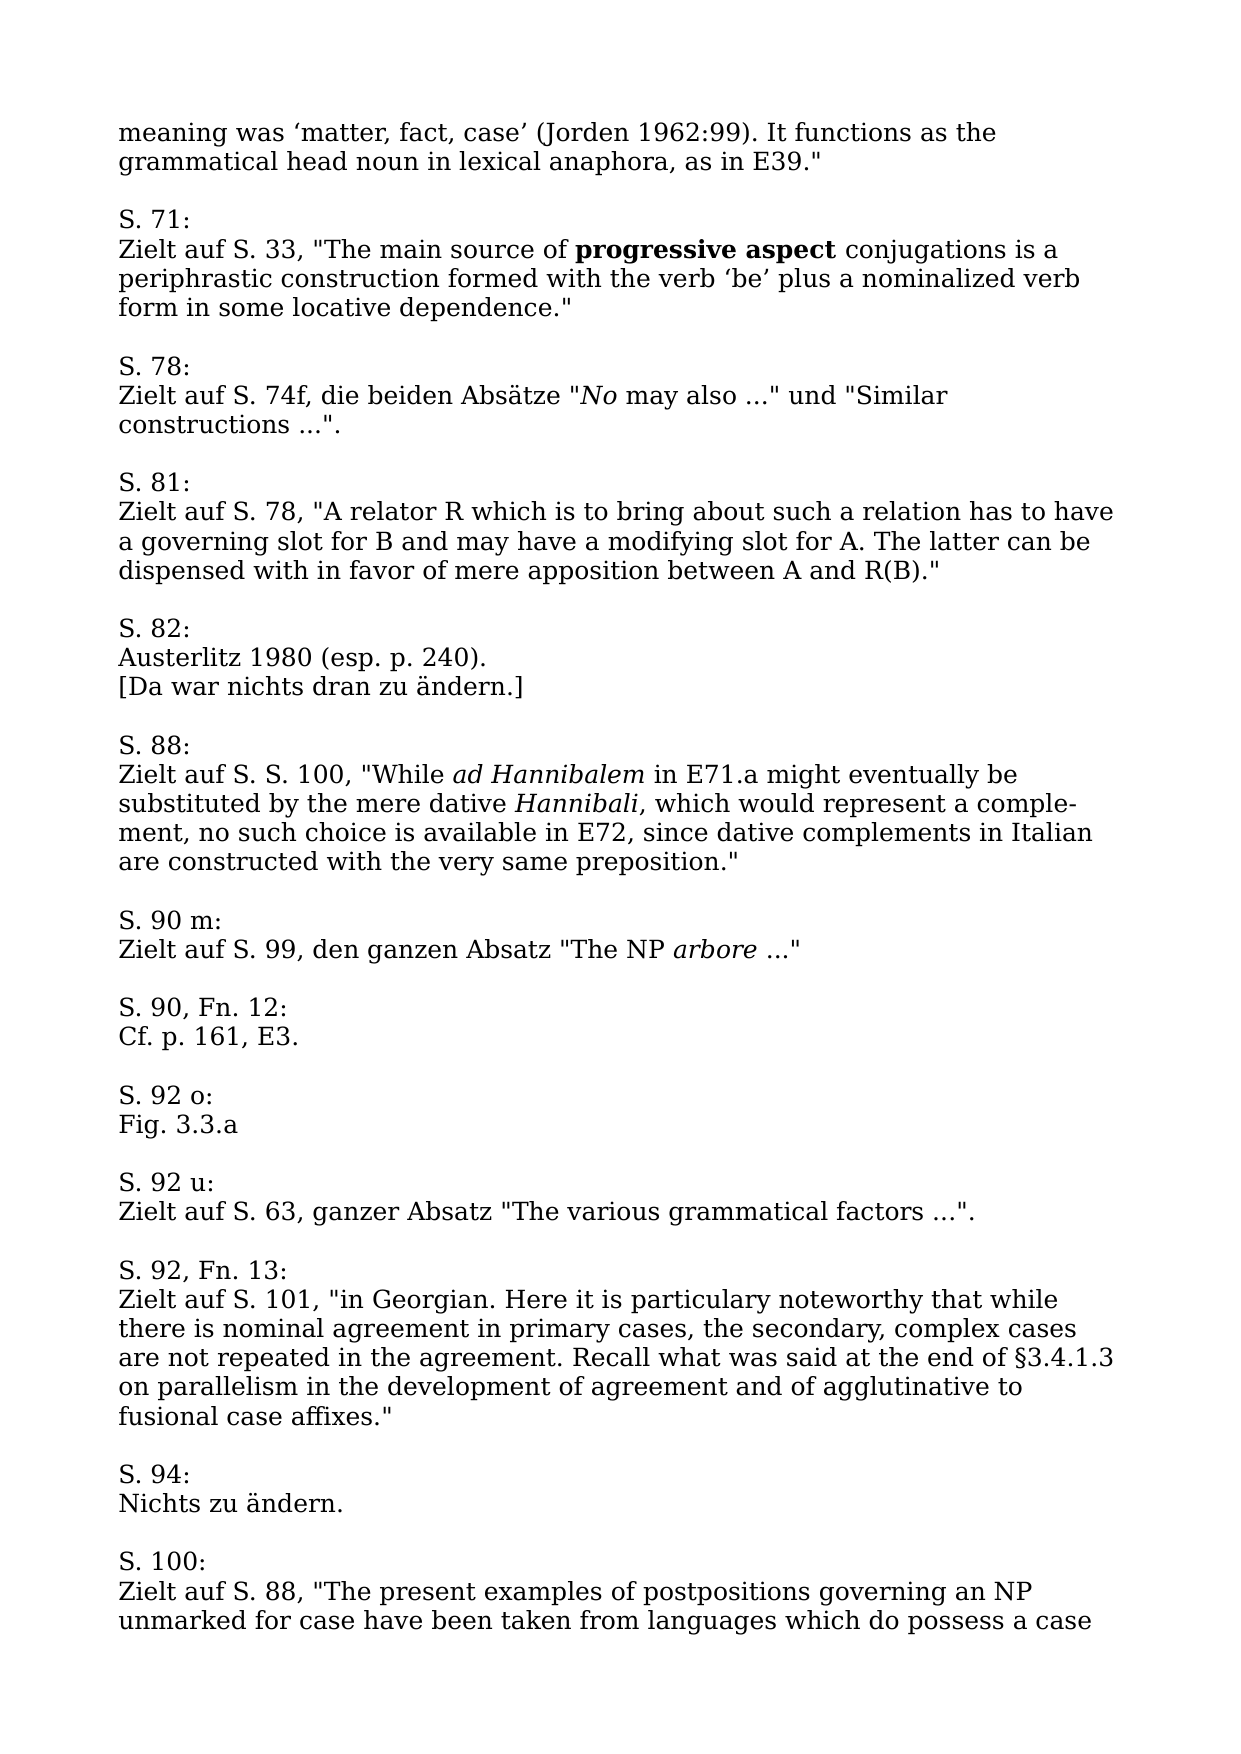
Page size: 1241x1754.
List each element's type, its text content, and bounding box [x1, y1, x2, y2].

text S. 81: [118, 468, 1122, 497]
text meaning was ‘matter, fact, case’ (Jorden 1962:99). It functions as the grammatical head noun in lexical anaphora, as in E39." [118, 118, 1122, 176]
text S. 90 m: [118, 906, 1122, 935]
text Fig. 3.3.a [118, 1110, 1122, 1139]
text Zielt auf S. 78, "A relator R which is to bring about such a relation has to have a governing slot for B and may have a modifying slot for A. The latter can be dispensed with in favor of mere apposition between A and R(B)." [118, 497, 1122, 585]
text Zielt auf S. 88, "The present examples of postpositions governing an NP unmarked for case have been taken from languages which do possess a case [118, 1577, 1122, 1635]
text S. 94: [118, 1460, 1122, 1489]
text S. 82: [118, 614, 1122, 643]
text S. 71: [118, 206, 1122, 235]
text Zielt auf S. S. 100, "While ad Hannibalem in E71.a might eventually be substituted by the mere dative Hannibali, which would represent a comple­ment, no such choice is available in E72, since dative complements in Italian are constructed with the very same preposition." [118, 760, 1122, 877]
text Zielt auf S. 33, "The main source of progressive aspect conjugations is a periphrastic construction formed with the verb ‘be’ plus a nominalized verb form in some locative dependence." [118, 235, 1122, 322]
text Zielt auf S. 101, "in Georgian. Here it is particulary noteworthy that while there is nominal agreement in primary cases, the secondary, complex cases are not repeated in the agreement. Recall what was said at the end of §3.4.1.3 on parallelism in the development of agreement and of agglutinative to fusional case affixes." [118, 1285, 1122, 1431]
text S. 92 o: [118, 1081, 1122, 1110]
text Zielt auf S. 63, ganzer Absatz "The various grammatical factors ...". [118, 1197, 1122, 1227]
text S. 92 u: [118, 1168, 1122, 1197]
text S. 88: [118, 731, 1122, 760]
text [Da war nichts dran zu ändern.] [118, 672, 1122, 702]
text Austerlitz 1980 (esp. p. 240). [118, 643, 1122, 672]
text Cf. p. 161, E3. [118, 1022, 1122, 1052]
text S. 78: [118, 352, 1122, 381]
text S. 100: [118, 1547, 1122, 1577]
text Zielt auf S. 99, den ganzen Absatz "The NP arbore ..." [118, 935, 1122, 964]
text Nichts zu ändern. [118, 1489, 1122, 1518]
text Zielt auf S. 74f, die beiden Absätze "No may also ..." und "Similar constructions ...". [118, 381, 1122, 439]
text S. 92, Fn. 13: [118, 1256, 1122, 1285]
text S. 90, Fn. 12: [118, 993, 1122, 1022]
